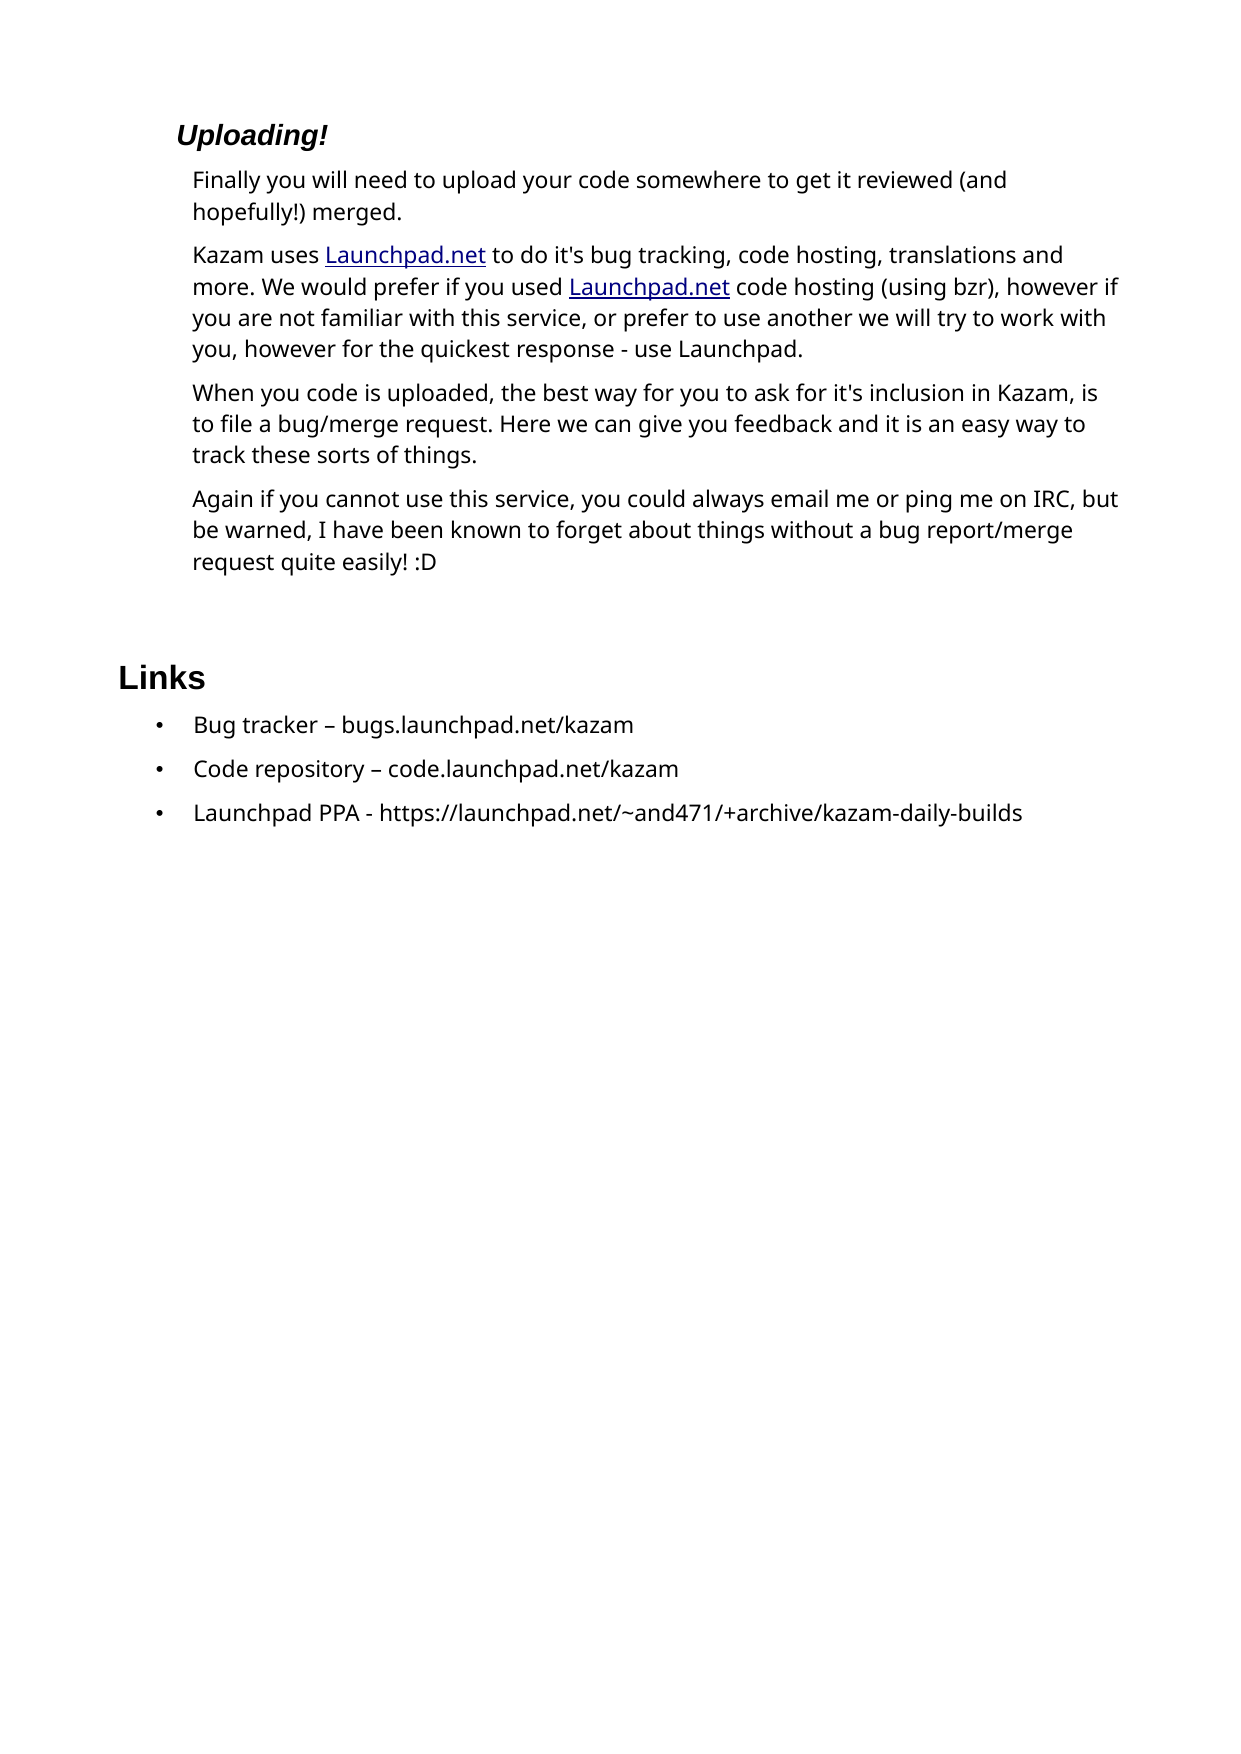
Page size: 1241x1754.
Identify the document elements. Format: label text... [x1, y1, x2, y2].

list Code repository – code.launchpad.net/kazam [156, 753, 1122, 784]
text Finally you will need to upload your code somewhere to get it reviewed (and hopefully!) merged. [192, 164, 1122, 227]
text Again if you cannot use this service, you could always email me or ping me on IRC, but be warned, I have been known to forget about things without a bug report/merge request quite easily! :D [192, 483, 1122, 577]
list Launchpad PPA - https://launchpad.net/~and471/+archive/kazam-daily-builds [156, 797, 1122, 828]
text When you code is uploaded, the best way for you to ask for it's inclusion in Kazam, is to file a bug/merge request. Here we can give you feedback and it is an easy way to track these sorts of things. [192, 377, 1122, 470]
text Kazam uses Launchpad.net to do it's bug tracking, code hosting, translations and more. We would prefer if you used Launchpad.net code hosting (using bzr), however if you are not familiar with this service, or prefer to use another we will try to work with you, however for the quickest response - use Launchpad. [192, 239, 1122, 364]
list Bug tracker – bugs.launchpad.net/kazam [156, 709, 1122, 740]
subtitle Uploading! [176, 118, 1122, 152]
subtitle Links [118, 658, 1122, 697]
